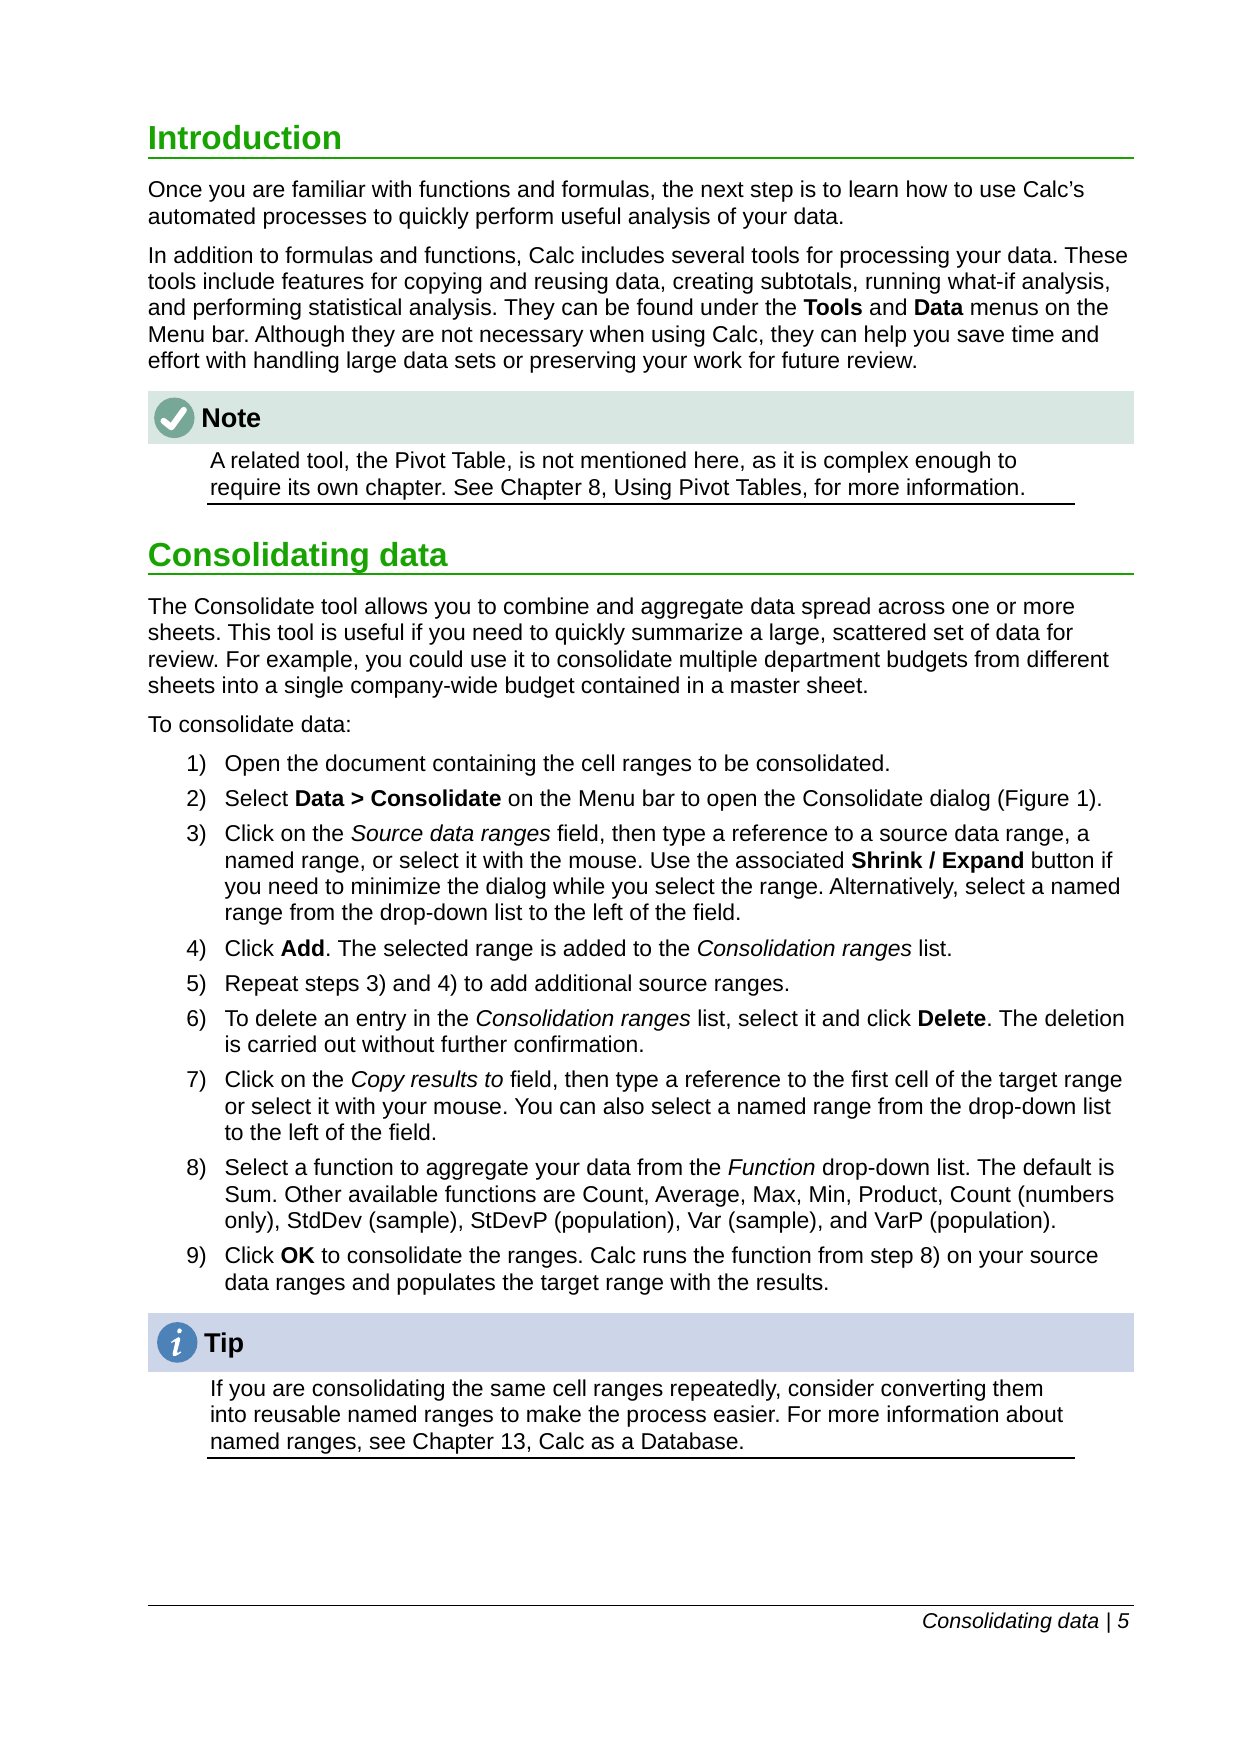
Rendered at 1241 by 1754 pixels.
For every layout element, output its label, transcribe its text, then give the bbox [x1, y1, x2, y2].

list Click OK to consolidate the ranges. Calc runs the function from step 8 on your source data ranges and populates the target range with the results. [207, 1242, 1134, 1295]
subtitle Tip [148, 1313, 1134, 1372]
text Once you are familiar with functions and formulas, the next step is to learn how to use Calc’s automated processes to quickly perform useful analysis of your data. [148, 176, 1134, 229]
list Open the document containing the cell ranges to be consolidated. [207, 750, 1134, 776]
list Click Add. The selected range is added to the Consolidation ranges list. [207, 934, 1134, 961]
subtitle Introduction [148, 118, 1134, 157]
subtitle Consolidating data [148, 535, 1134, 573]
list Select Data > Consolidate on the Menu bar to open the Consolidate dialog (Figure 1). [207, 785, 1134, 811]
text The Consolidate tool allows you to combine and aggregate data spread across one or more sheets. This tool is useful if you need to quickly summarize a large, scattered set of data for review. For example, you could use it to consolidate multiple department budgets from different sheets into a single company-wide budget contained in a master sheet. [148, 593, 1134, 698]
subtitle Note [148, 391, 1134, 444]
list Click on the Copy results to field, then type a reference to the first cell of the target range or select it with your mouse. You can also select a named range from the drop-down list to the left of the field. [207, 1066, 1134, 1146]
list Repeat steps 3 and 4 to add additional source ranges. [207, 970, 1134, 996]
text In addition to formulas and functions, Calc includes several tools for processing your data. These tools include features for copying and reusing data, creating subtotals, running what-if analysis, and performing statistical analysis. They can be found under the Tools and Data menus on the Menu bar. Although they are not necessary when using Calc, they can help you save time and effort with handling large data sets or preserving your work for future review. [148, 242, 1134, 373]
text To consolidate data: [148, 711, 1134, 737]
text If you are consolidating the same cell ranges repeatedly, consider converting them into reusable named ranges to make the process easier. For more information about named ranges, see Chapter 13, Calc as a Database. [207, 1372, 1075, 1457]
text A related tool, the Pivot Table, is not mentioned here, as it is complex enough to require its own chapter. See Chapter 8, Using Pivot Tables, for more information. [207, 444, 1075, 503]
list Select a function to aggregate your data from the Function drop-down list. The default is Sum. Other available functions are Count, Average, Max, Min, Product, Count (numbers only), StdDev (sample), StDevP (population), Var (sample), and VarP (population). [207, 1154, 1134, 1233]
list Click on the Source data ranges field, then type a reference to a source data range, a named range, or select it with the mouse. Use the associated Shrink / Expand button if you need to minimize the dialog while you select the range. Alternatively, select a named range from the drop-down list to the left of the field. [207, 820, 1134, 926]
list To delete an entry in the Consolidation ranges list, select it and click Delete. The deletion is carried out without further confirmation. [207, 1005, 1134, 1058]
